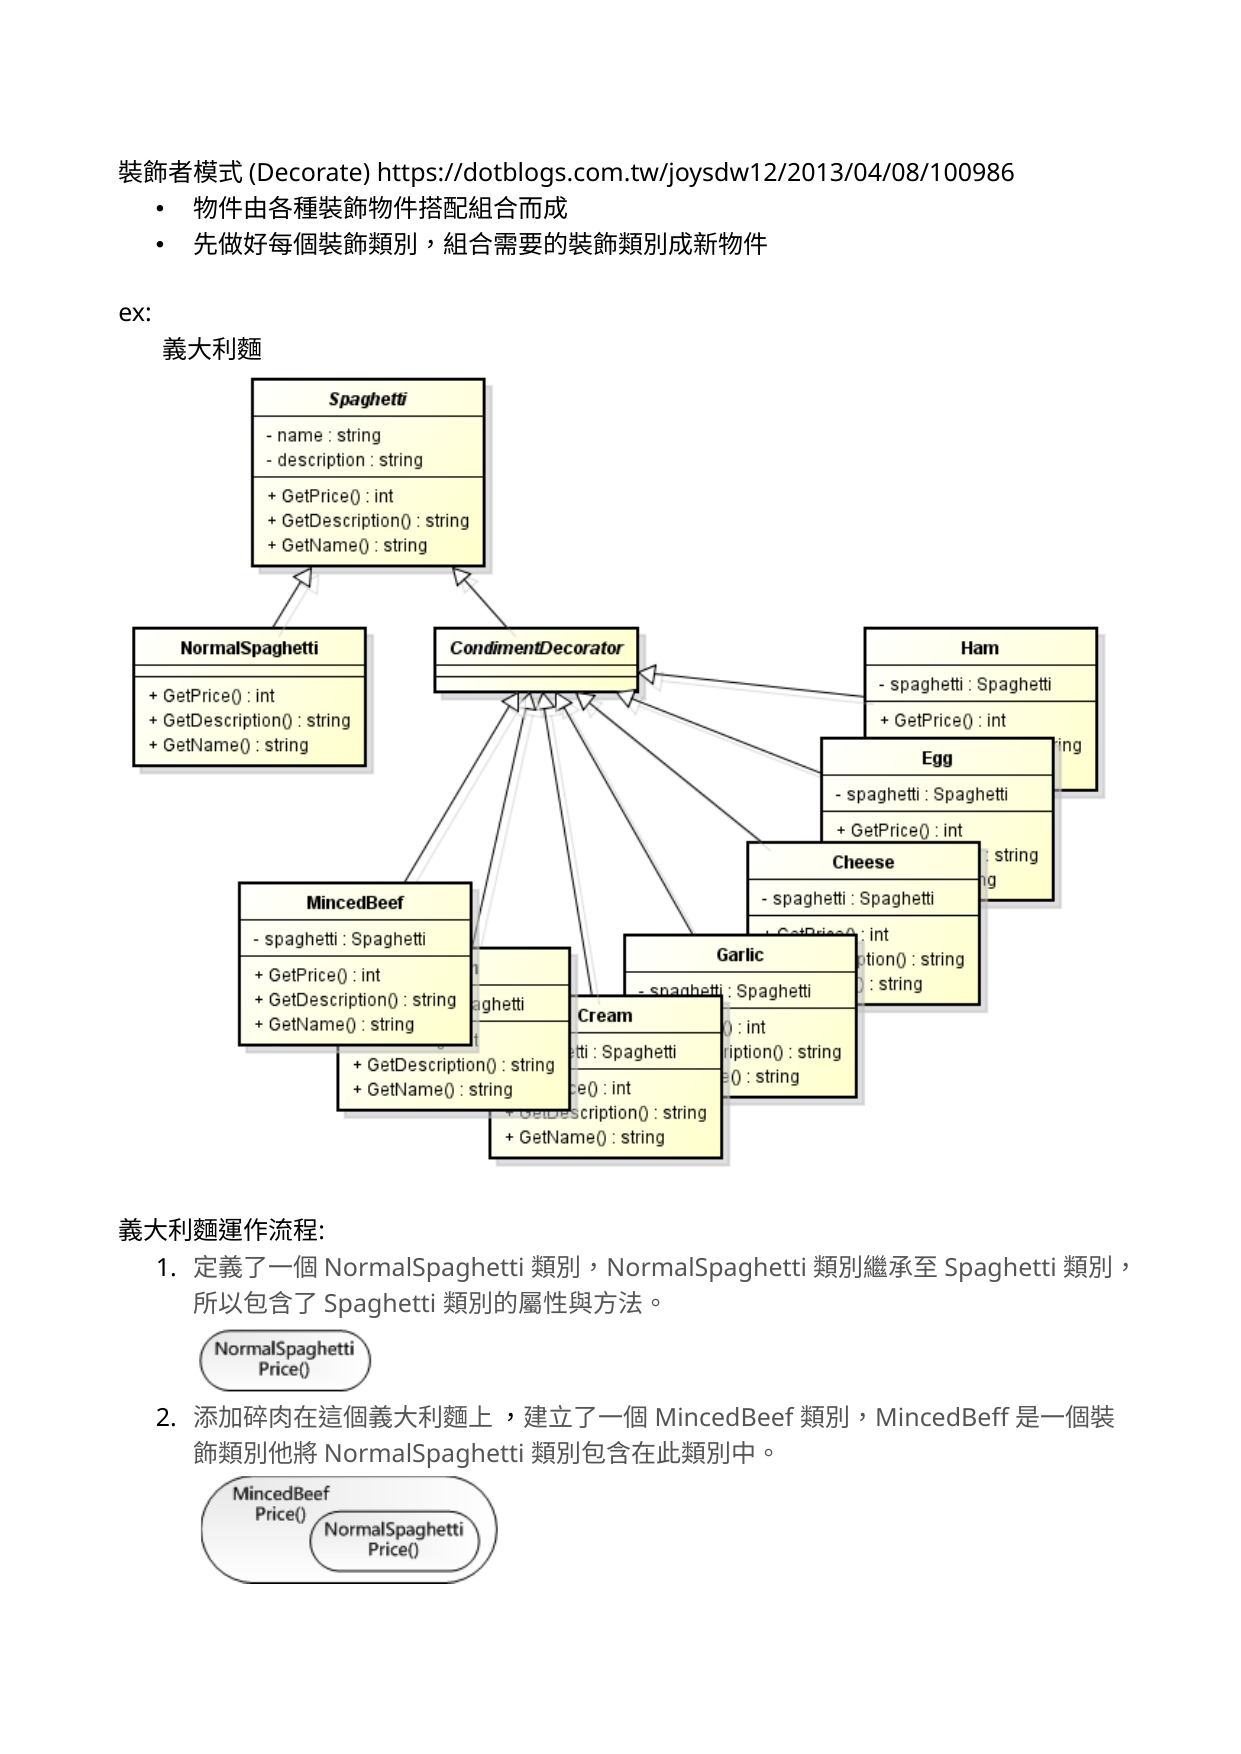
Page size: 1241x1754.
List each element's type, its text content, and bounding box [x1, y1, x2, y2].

text 義大利麵運作流程: [118, 1211, 1122, 1247]
text 義大利麵 [118, 329, 1122, 365]
list 物件由各種裝飾物件搭配組合而成 [156, 188, 1122, 225]
picture [118, 365, 1123, 1177]
list 定義了一個 NormalSpaghetti 類別，NormalSpaghetti 類別繼承至 Spaghetti 類別，所以包含了 Spaghetti 類別的屬性與方法。 [156, 1247, 1122, 1319]
list 先做好每個裝飾類別，組合需要的裝飾類別成新物件 [156, 225, 1122, 261]
text ex: [118, 295, 1122, 329]
text 裝飾者模式 (Decorate) https://dotblogs.com.tw/joysdw12/2013/04/08/100986 [118, 152, 1122, 188]
picture [200, 1476, 498, 1584]
picture [198, 1322, 376, 1398]
list 添加碎肉在這個義大利麵上 ，建立了一個 MincedBeef 類別，MincedBeff 是一個裝飾類別他將 NormalSpaghetti 類別包含在此類別中。 [156, 1319, 1122, 1470]
